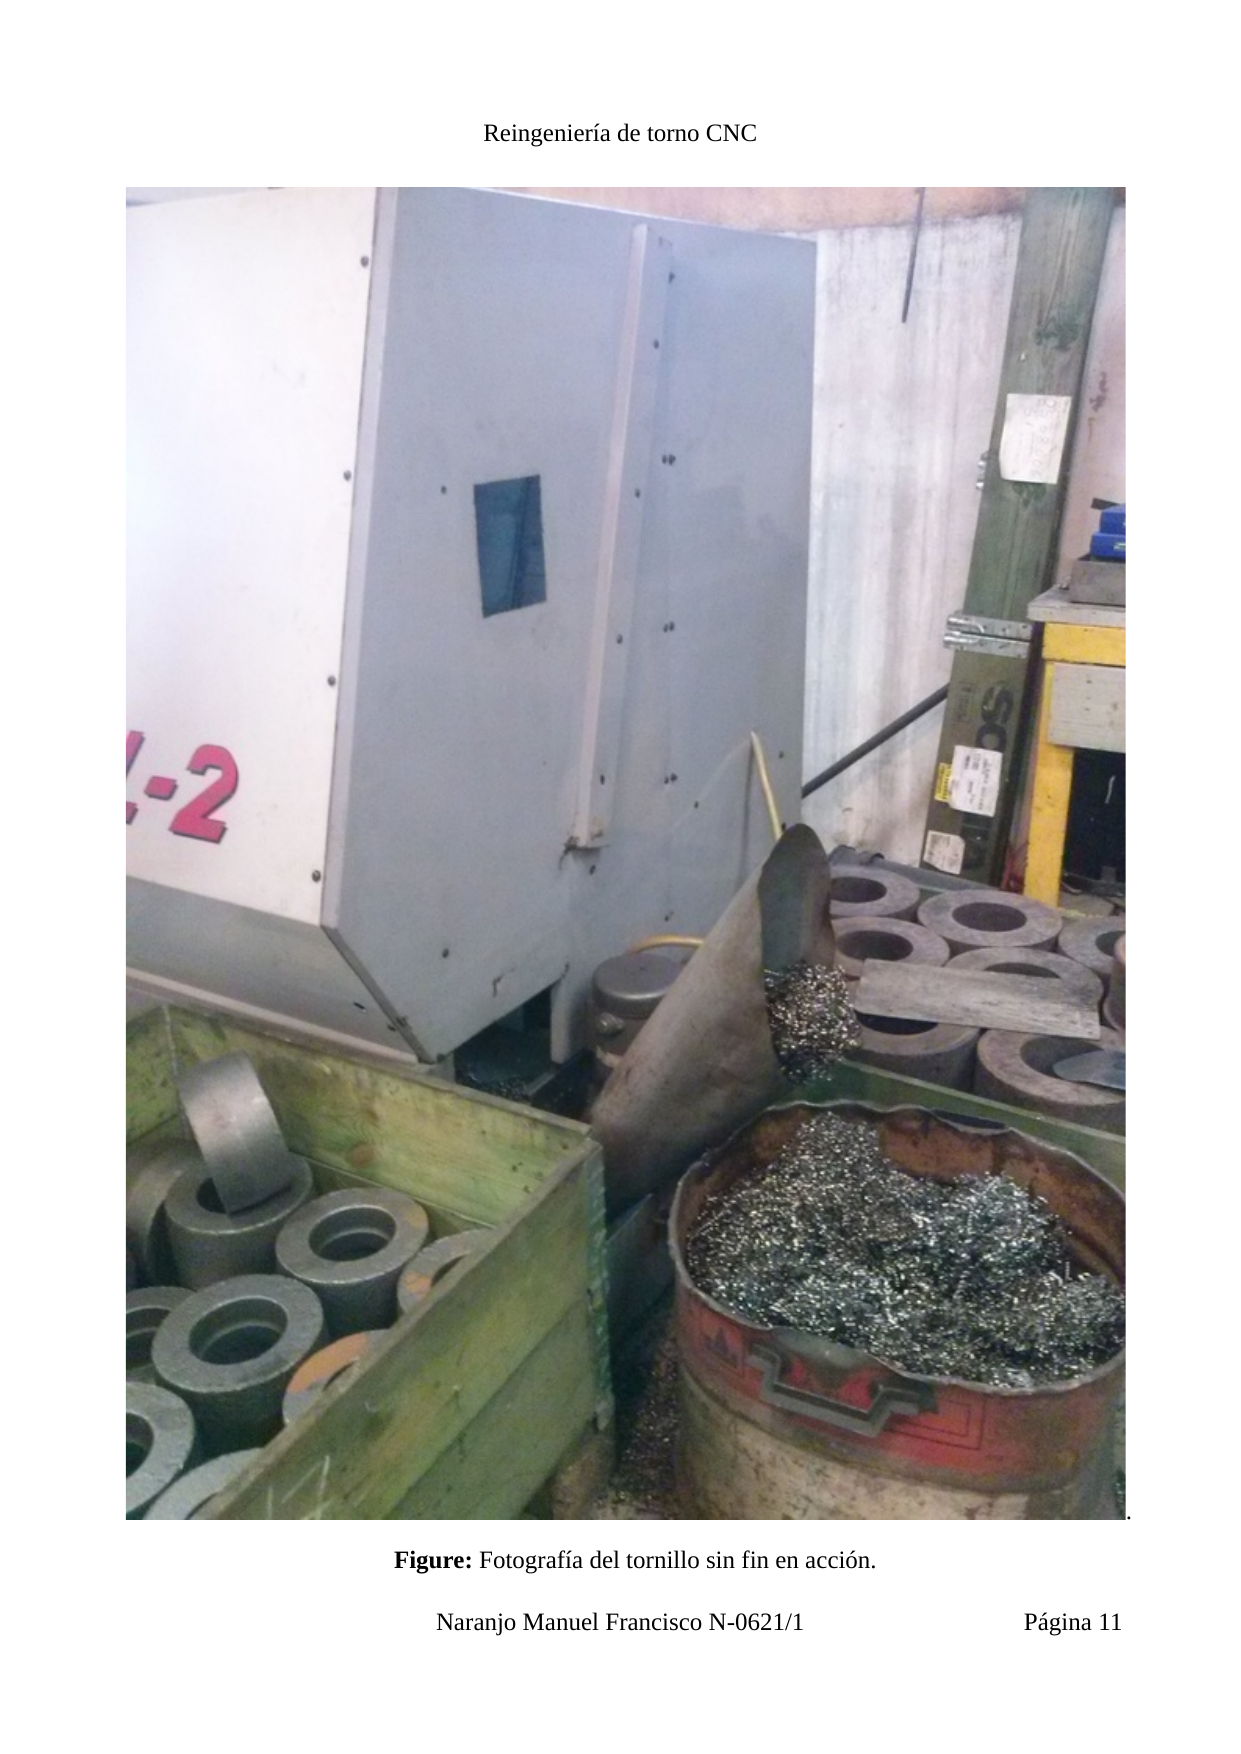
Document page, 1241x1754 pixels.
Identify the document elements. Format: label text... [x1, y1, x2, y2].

table_header . [118, 178, 1139, 1534]
text Figure: Fotografía del tornillo sin fin en acción. [118, 1546, 1122, 1574]
picture [125, 187, 1126, 1520]
